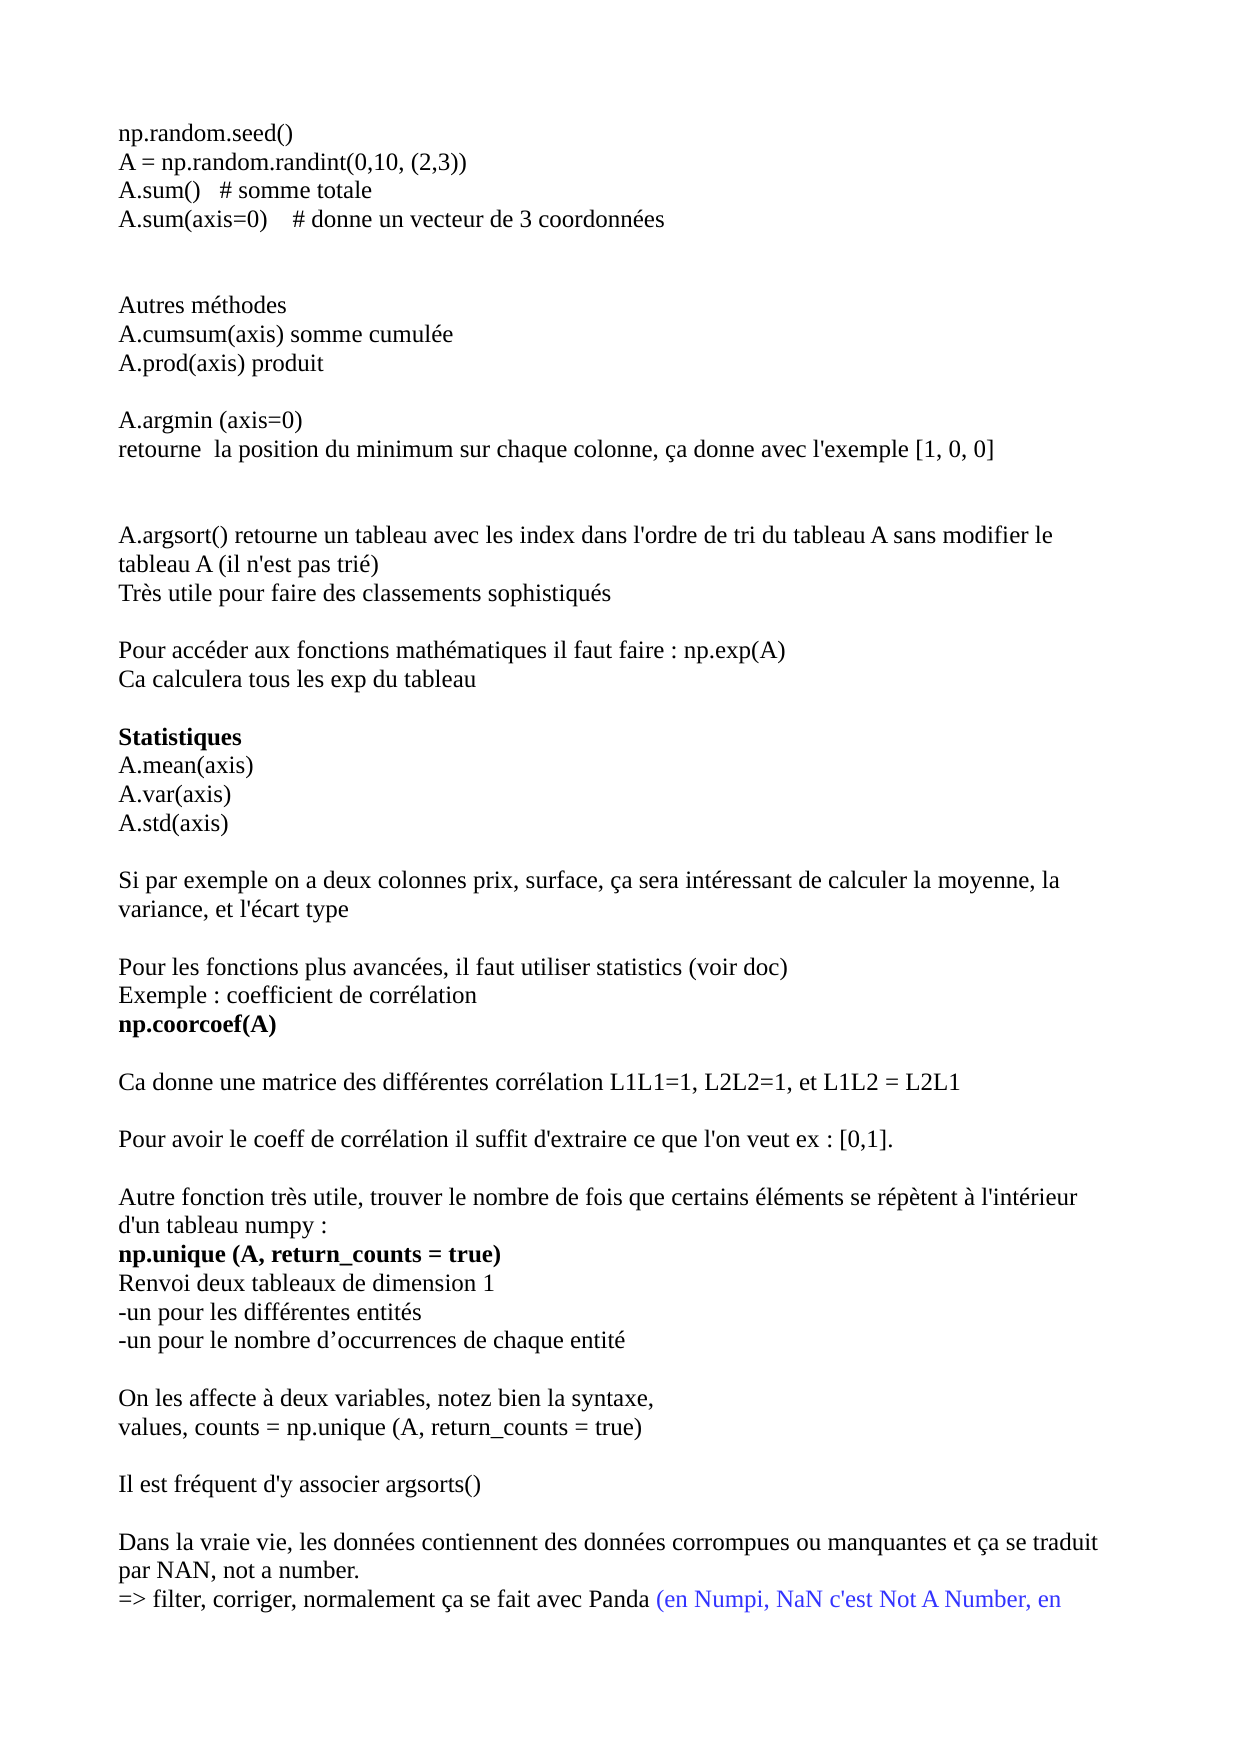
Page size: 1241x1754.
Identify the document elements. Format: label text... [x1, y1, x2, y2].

text Autres méthodes [118, 291, 1122, 319]
text -un pour les différentes entités [118, 1297, 1122, 1326]
text A.sum() # somme totale [118, 176, 1122, 204]
text Pour les fonctions plus avancées, il faut utiliser statistics (voir doc) [118, 952, 1122, 981]
text A.argsort() retourne un tableau avec les index dans l'ordre de tri du tableau A sans modifier le tableau A (il n'est pas trié) [118, 521, 1122, 578]
text A.mean(axis) [118, 751, 1122, 779]
text Autre fonction très utile, trouver le nombre de fois que certains éléments se répètent à l'intérieur d'un tableau numpy : [118, 1182, 1122, 1239]
text Pour accéder aux fonctions mathématiques il faut faire : np.exp(A) [118, 636, 1122, 664]
text retourne la position du minimum sur chaque colonne, ça donne avec l'exemple [1, 0, 0] [118, 434, 1122, 463]
text A.prod(axis) produit [118, 348, 1122, 377]
text Il est fréquent d'y associer argsorts() [118, 1469, 1122, 1498]
text Dans la vraie vie, les données contiennent des données corrompues ou manquantes et ça se traduit par NAN, not a number. [118, 1527, 1122, 1584]
text Ca donne une matrice des différentes corrélation L1L1=1, L2L2=1, et L1L2 = L2L1 [118, 1067, 1122, 1096]
text values, counts = np.unique (A, return_counts = true) [118, 1412, 1122, 1441]
text Si par exemple on a deux colonnes prix, surface, ça sera intéressant de calculer la moyenne, la variance, et l'écart type [118, 866, 1122, 923]
text Pour avoir le coeff de corrélation il suffit d'extraire ce que l'on veut ex : [0,1]. [118, 1124, 1122, 1153]
text Très utile pour faire des classements sophistiqués [118, 578, 1122, 607]
text A = np.random.randint(0,10, (2,3)) [118, 147, 1122, 176]
text On les affecte à deux variables, notez bien la syntaxe, [118, 1383, 1122, 1412]
text A.cumsum(axis) somme cumulée [118, 319, 1122, 348]
text A.sum(axis=0) # donne un vecteur de 3 coordonnées [118, 204, 1122, 233]
text np.random.seed() [118, 118, 1122, 147]
text Exemple : coefficient de corrélation [118, 981, 1122, 1009]
text np.coorcoef(A) [118, 1009, 1122, 1038]
text A.std(axis) [118, 808, 1122, 837]
text Renvoi deux tableaux de dimension 1 [118, 1268, 1122, 1297]
text A.var(axis) [118, 779, 1122, 808]
text -un pour le nombre d’occurrences de chaque entité [118, 1326, 1122, 1354]
text Ca calculera tous les exp du tableau [118, 664, 1122, 693]
text => filter, corriger, normalement ça se fait avec Panda (en Numpi, NaN c'est Not A Number, en [118, 1584, 1122, 1613]
text Statistiques [118, 722, 1122, 751]
text A.argmin (axis=0) [118, 406, 1122, 434]
text np.unique (A, return_counts = true) [118, 1239, 1122, 1268]
